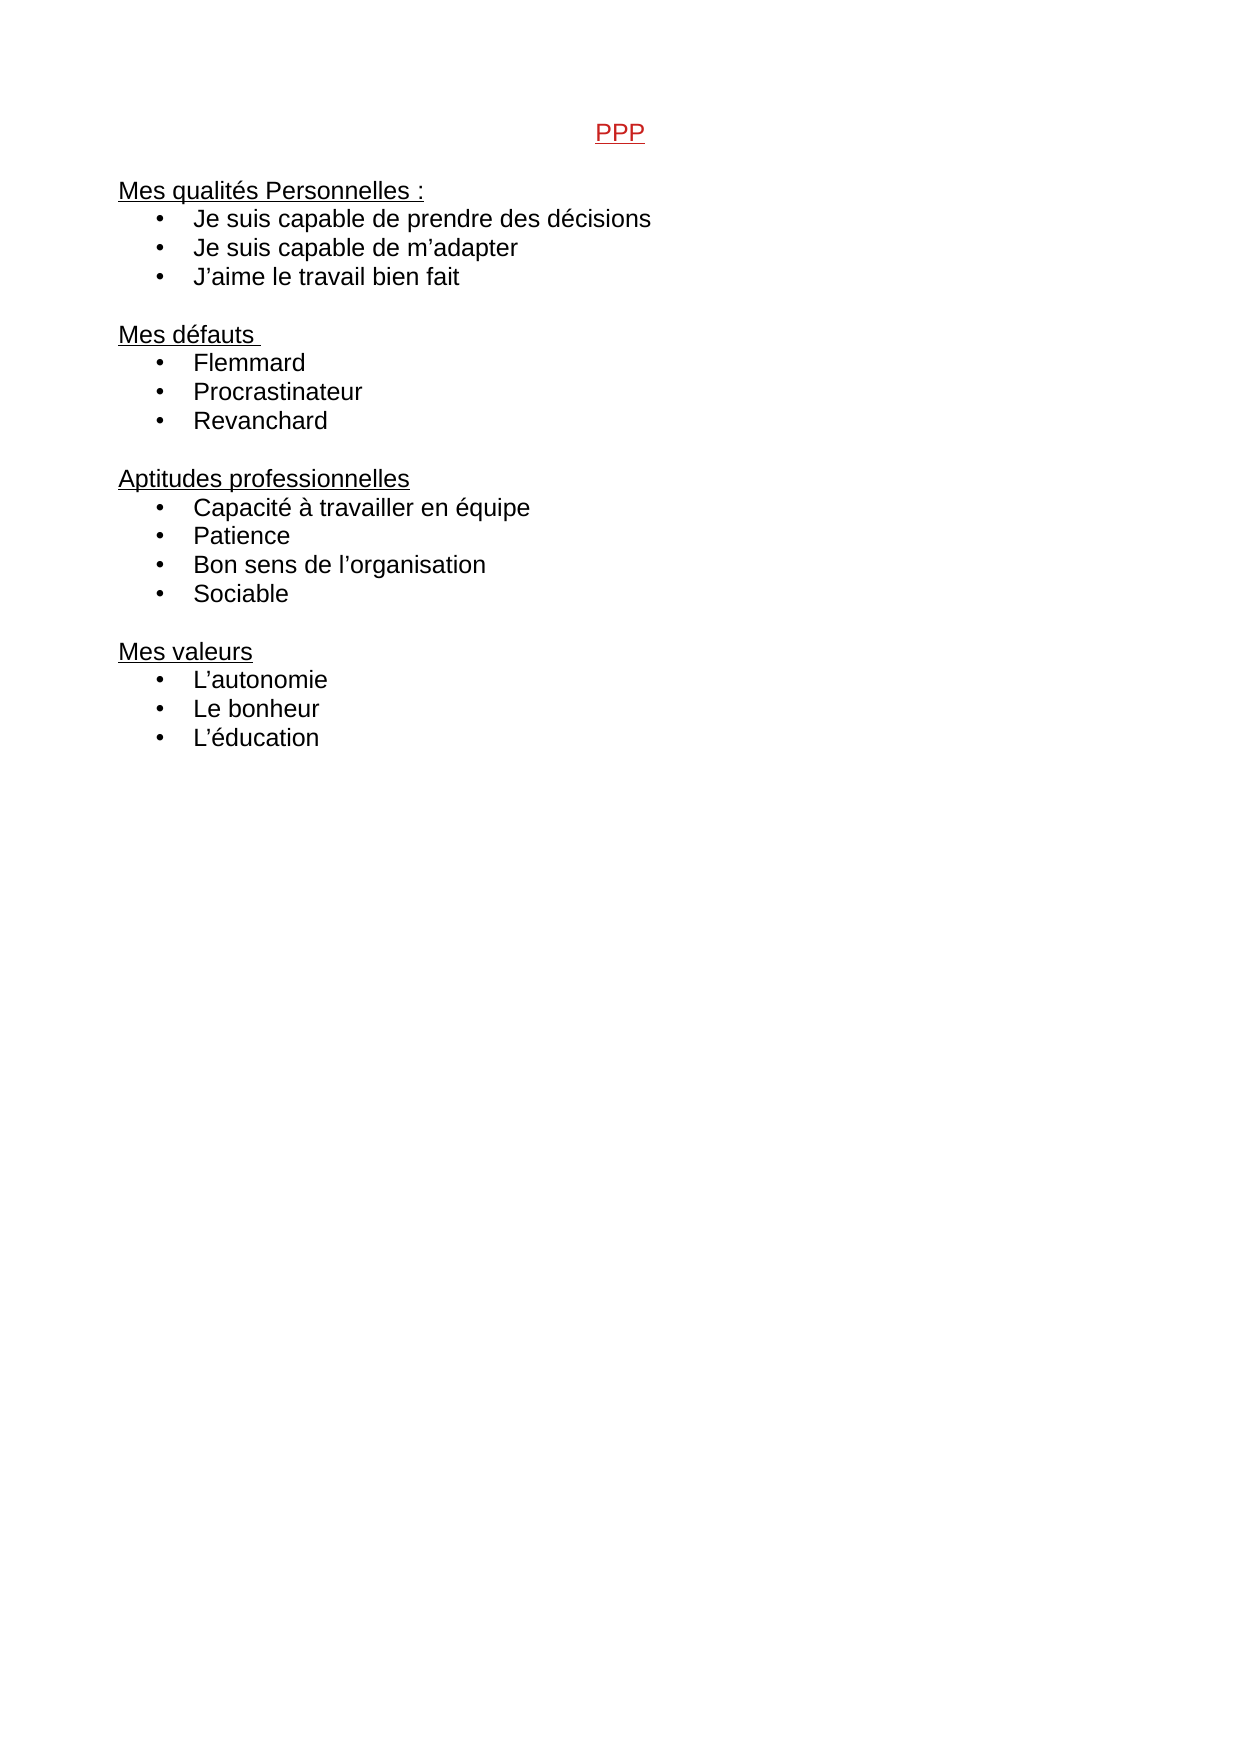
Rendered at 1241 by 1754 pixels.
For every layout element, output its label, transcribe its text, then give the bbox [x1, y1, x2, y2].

list L’éducation [156, 723, 1122, 752]
list Revanchard [156, 406, 1122, 435]
text PPP [118, 118, 1122, 147]
list Sociable [156, 579, 1122, 608]
list Je suis capable de prendre des décisions [156, 204, 1122, 233]
list Je suis capable de m’adapter [156, 233, 1122, 262]
list L’autonomie [156, 665, 1122, 694]
text Mes qualités Personnelles : [118, 176, 1122, 204]
list Patience [156, 521, 1122, 550]
list Procrastinateur [156, 377, 1122, 406]
list Bon sens de l’organisation [156, 550, 1122, 579]
text Aptitudes professionnelles [118, 464, 1122, 492]
list J’aime le travail bien fait [156, 262, 1122, 291]
text Mes défauts [118, 320, 1122, 348]
list Le bonheur [156, 694, 1122, 723]
list Capacité à travailler en équipe [156, 492, 1122, 521]
text Mes valeurs [118, 637, 1122, 665]
list Flemmard [156, 348, 1122, 377]
